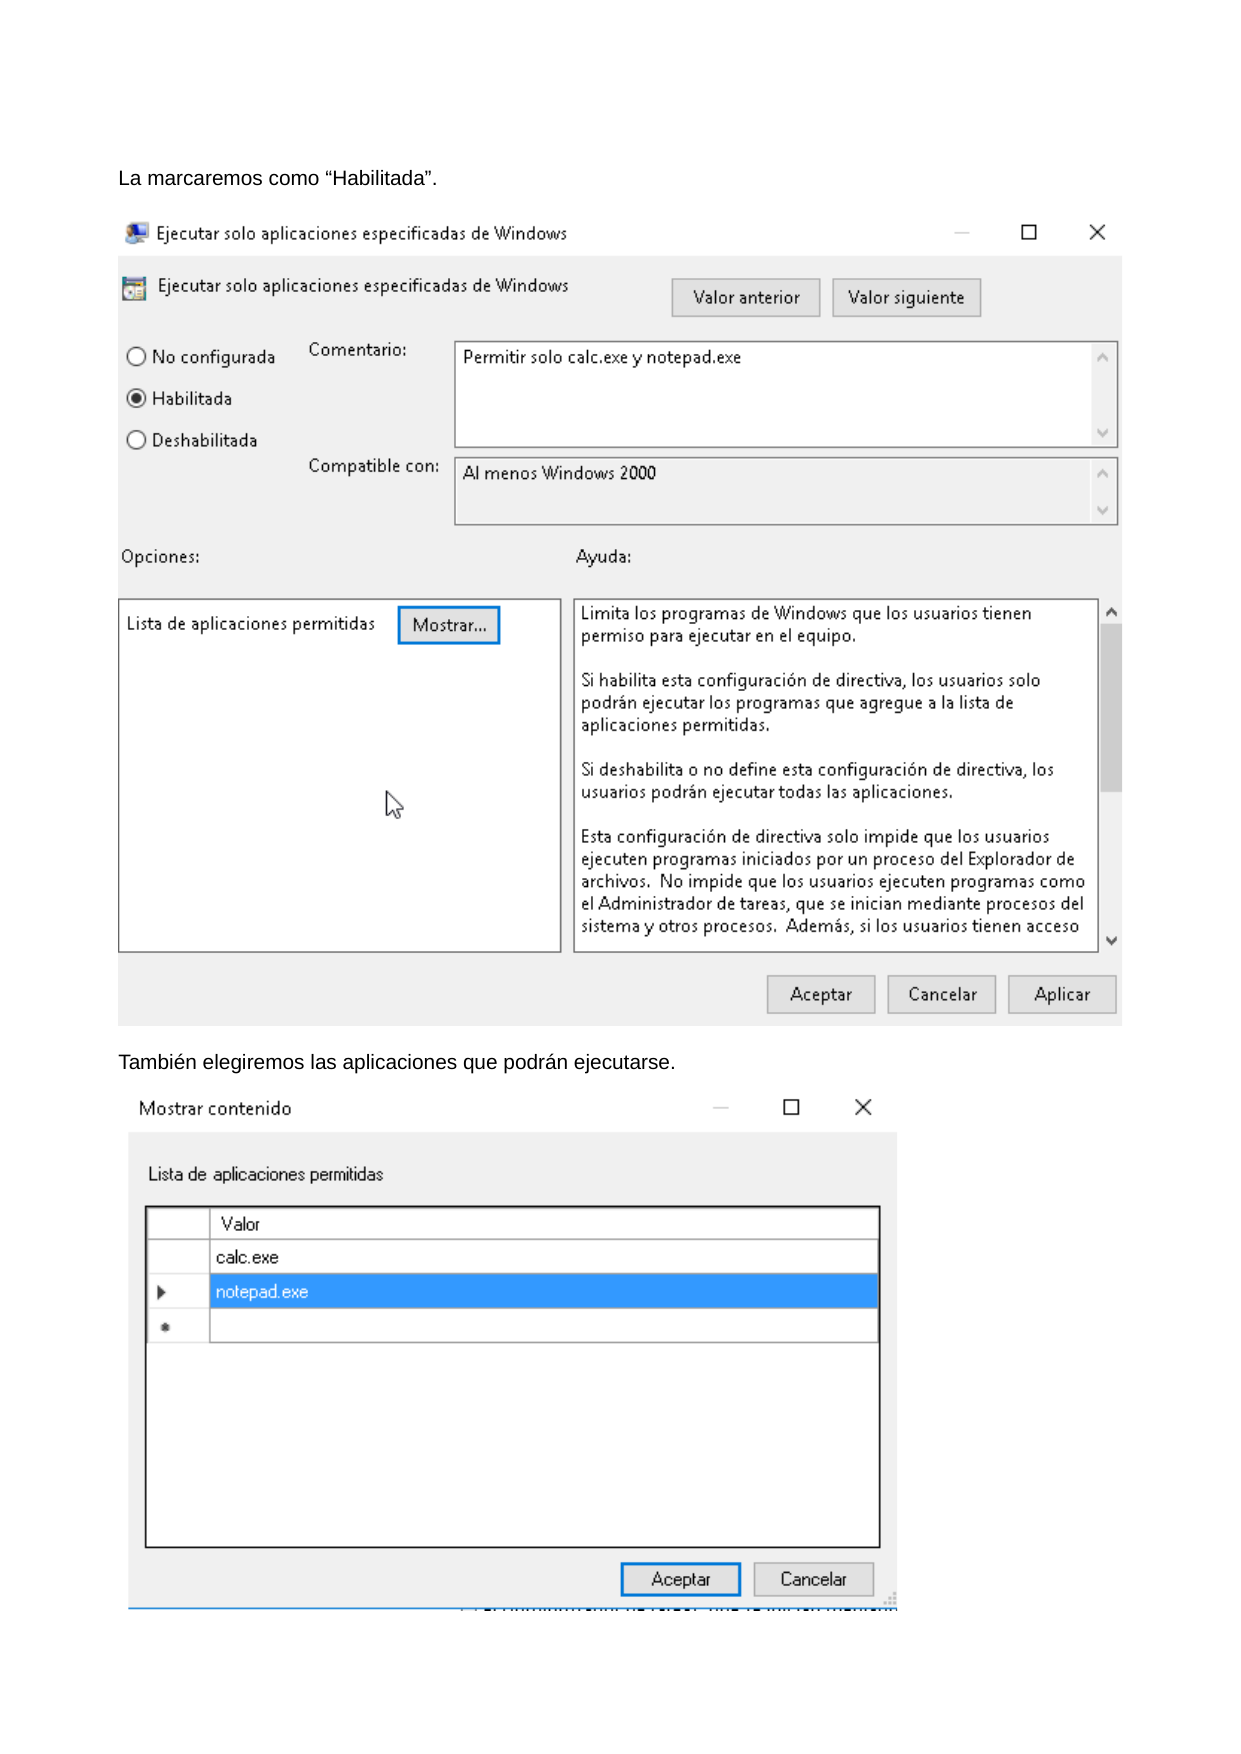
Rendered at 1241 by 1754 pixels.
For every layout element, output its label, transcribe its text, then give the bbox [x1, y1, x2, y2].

text También elegiremos las aplicaciones que podrán ejecutarse. [118, 1050, 1122, 1074]
text La marcaremos como “Habilitada”. [118, 166, 1122, 190]
picture [128, 1087, 898, 1611]
picture [118, 213, 1123, 1026]
